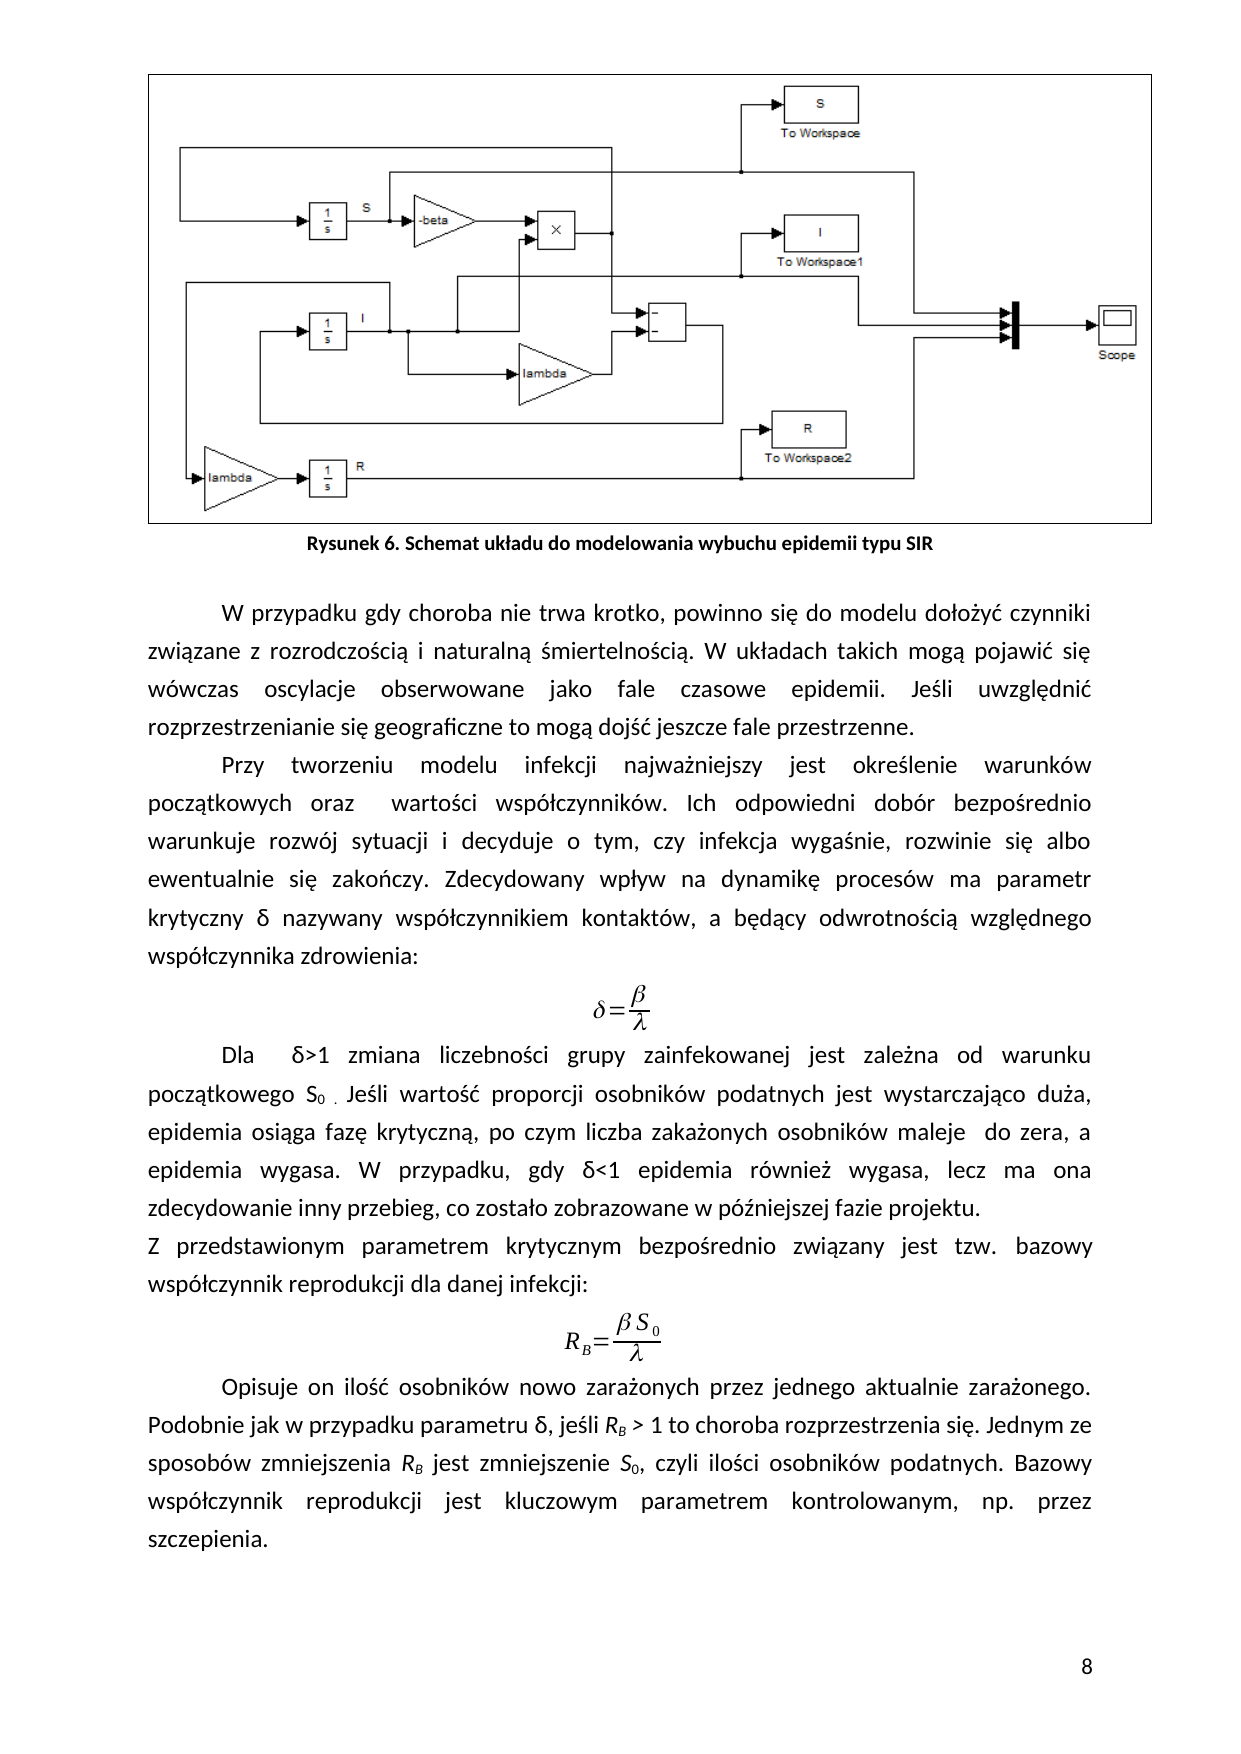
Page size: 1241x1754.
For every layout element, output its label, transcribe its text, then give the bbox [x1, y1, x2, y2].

text Przy tworzeniu modelu infekcji najważniejszy jest określenie warunków początkowych oraz wartości współczynników. Ich odpowiedni dobór bezpośrednio warunkuje rozwój sytuacji i decyduje o tym, czy infekcja wygaśnie, rozwinie się albo ewentualnie się zakończy. Zdecydowany wpływ na dynamikę procesów ma parametr krytyczny δ nazywany współczynnikiem kontaktów, a będący odwrotnością względnego współczynnika zdrowienia: [148, 749, 1093, 970]
text Rysunek 6. Schemat układu do modelowania wybuchu epidemii typu SIR [148, 524, 1093, 555]
text Opisuje on ilość osobników nowo zarażonych przez jednego aktualnie zarażonego. Podobnie jak w przypadku parametru δ, jeśli RB > 1 to choroba rozprzestrzenia się. Jednym ze sposobów zmniejszenia RB jest zmniejszenie S0, czyli ilości osobników podatnych. Bazowy współczynnik reprodukcji jest kluczowym parametrem kontrolowanym, np. przez szczepienia. [148, 1307, 1093, 1554]
text Z przedstawionym parametrem krytycznym bezpośrednio związany jest tzw. bazowy współczynnik reprodukcji dla danej infekcji: [148, 1230, 1093, 1299]
text W przypadku gdy choroba nie trwa krotko, powinno się do modelu dołożyć czynniki związane z rozrodczością i naturalną śmiertelnością. W układach takich mogą pojawić się wówczas oscylacje obserwowane jako fale czasowe epidemii. Jeśli uwzględnić rozprzestrzenianie się geograficzne to mogą dojść jeszcze fale przestrzenne. [148, 597, 1093, 742]
text Dla δ>1 zmiana liczebności grupy zainfekowanej jest zależna od warunku początkowego S0 . Jeśli wartość proporcji osobników podatnych jest wystarczająco duża, epidemia osiąga fazę krytyczną, po czym liczba zakażonych osobników maleje do zera, a epidemia wygasa. W przypadku, gdy δ<1 epidemia również wygasa, lecz ma ona zdecydowanie inny przebieg, co zostało zobrazowane w późniejszej fazie projektu. [148, 978, 1093, 1223]
picture [150, 76, 1149, 521]
